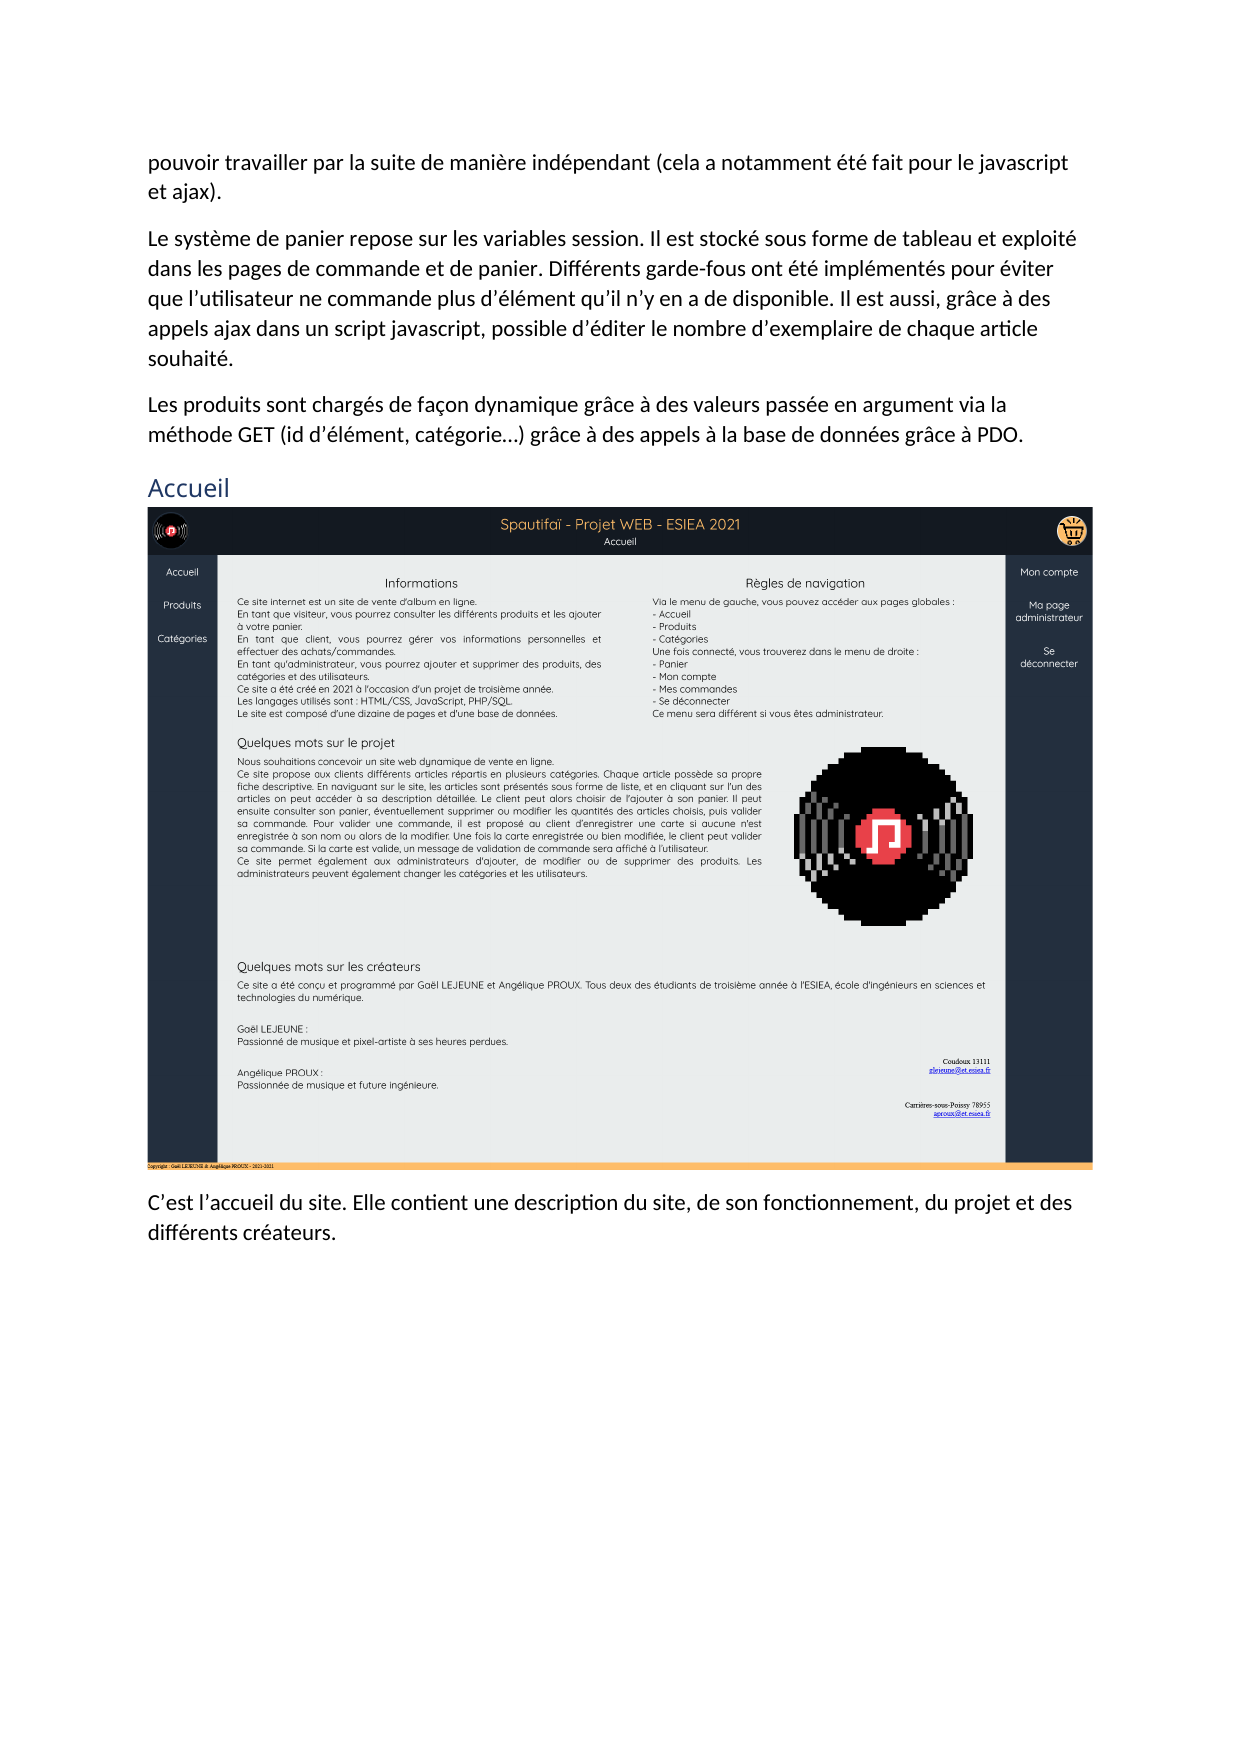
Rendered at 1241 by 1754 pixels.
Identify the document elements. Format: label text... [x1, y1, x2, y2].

text Les produits sont chargés de façon dynamique grâce à des valeurs passée en argument via la méthode GET (id d’élément, catégorie…) grâce à des appels à la base de données grâce à PDO. [148, 390, 1093, 448]
text C’est l’accueil du site. Elle contient une description du site, de son fonctionnement, du projet et des différents créateurs. [148, 1188, 1093, 1246]
text Le système de panier repose sur les variables session. Il est stocké sous forme de tableau et exploité dans les pages de commande et de panier. Différents garde-fous ont été implémentés pour éviter que l’utilisateur ne commande plus d’élément qu’il n’y en a de disponible. Il est aussi, grâce à des appels ajax dans un script javascript, possible d’éditer le nombre d’exemplaire de chaque article souhaité. [148, 224, 1093, 372]
text pouvoir travailler par la suite de manière indépendant (cela a notamment été fait pour le javascript et ajax). [148, 148, 1093, 206]
subtitle Accueil [148, 471, 1093, 505]
